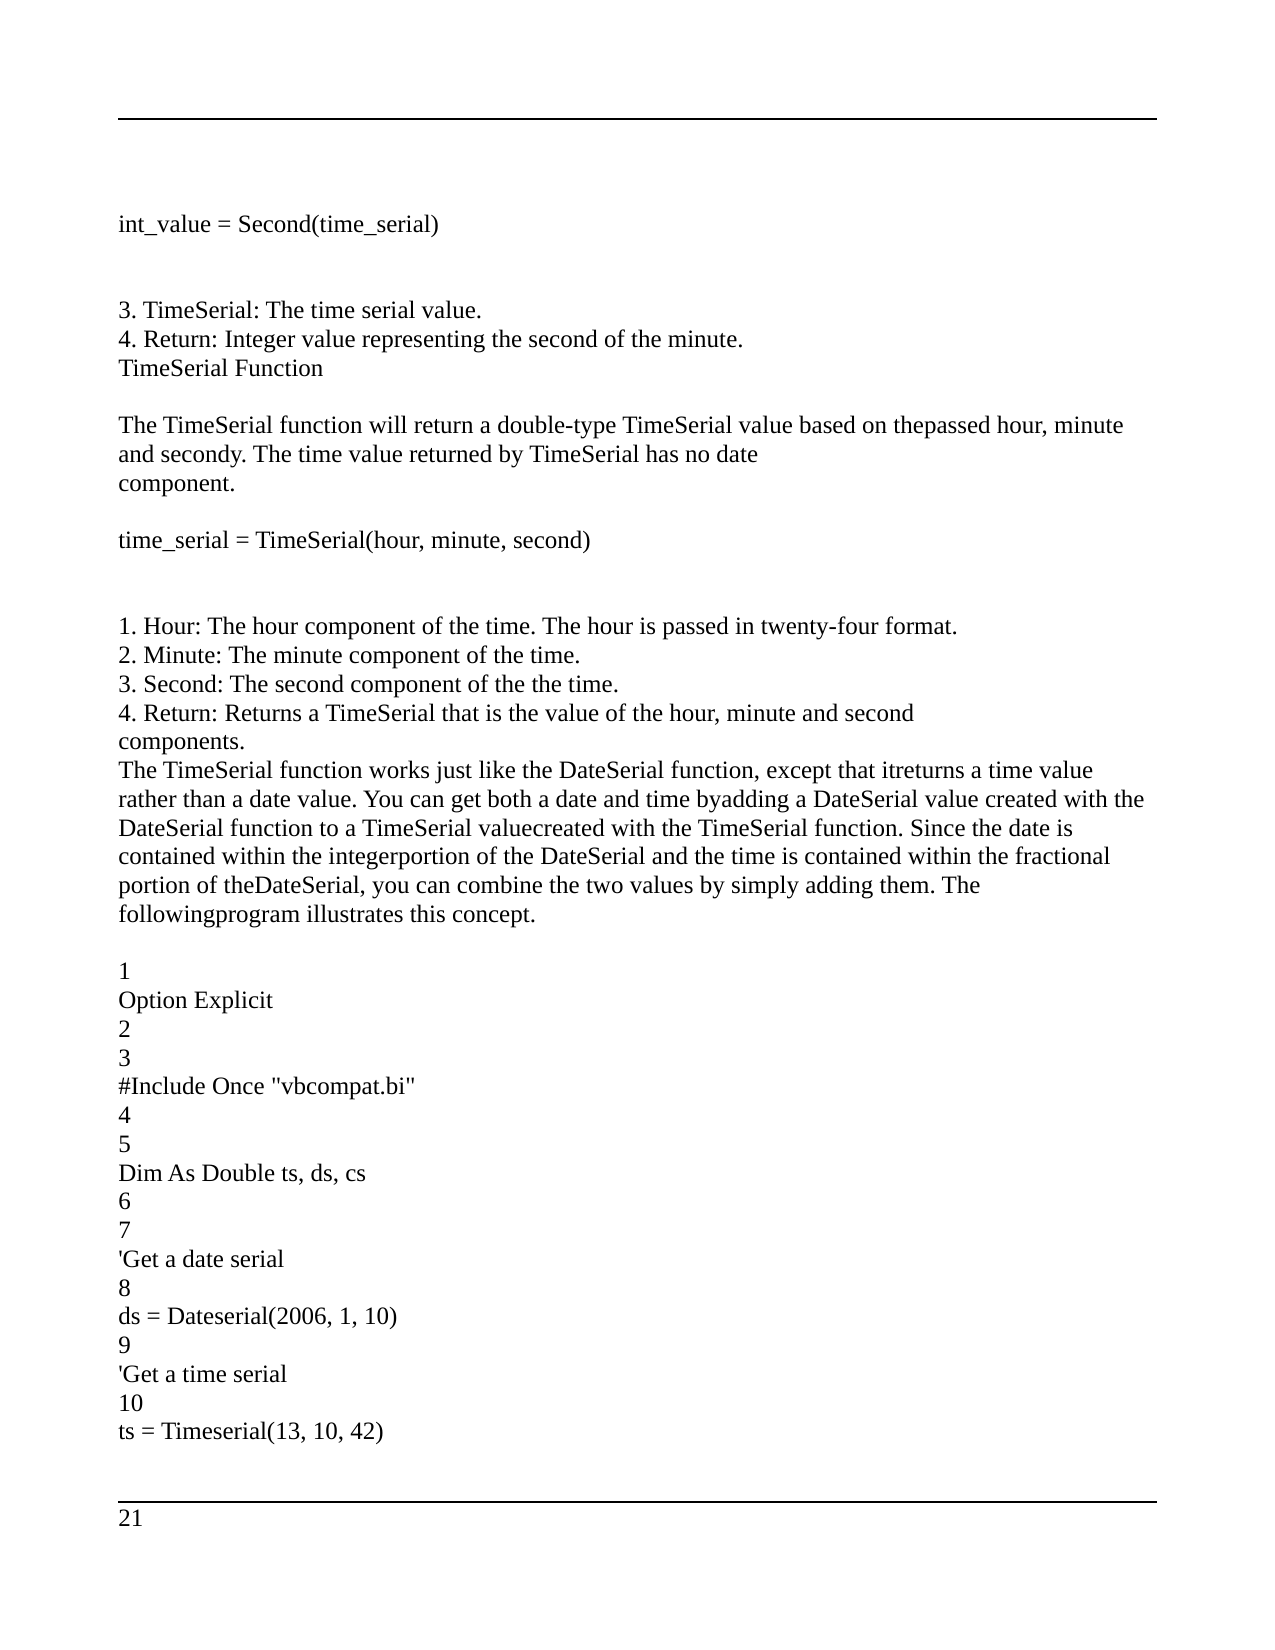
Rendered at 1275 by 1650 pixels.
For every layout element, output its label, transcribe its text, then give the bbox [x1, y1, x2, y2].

text 3. TimeSerial: The time serial value. [118, 295, 1157, 324]
text 7 [118, 1215, 1157, 1244]
text components. [118, 726, 1157, 755]
text Dim As Double ts, ds, cs [118, 1158, 1157, 1186]
text int_value = Second(time_serial) [118, 209, 1157, 238]
text The TimeSerial function will return a double-type TimeSerial value based on thepassed hour, minute and secondy. The time value returned by TimeSerial has no date [118, 410, 1157, 468]
text ds = Dateserial(2006, 1, 10) [118, 1301, 1157, 1330]
text 6 [118, 1186, 1157, 1215]
text 9 [118, 1330, 1157, 1359]
text #Include Once "vbcompat.bi" [118, 1071, 1157, 1100]
text The TimeSerial function works just like the DateSerial function, except that itreturns a time value rather than a date value. You can get both a date and time byadding a DateSerial value created with the DateSerial function to a TimeSerial valuecreated with the TimeSerial function. Since the date is contained within the integerportion of the DateSerial and the time is contained within the fractional portion of theDateSerial, you can combine the two values by simply adding them. The followingprogram illustrates this concept. [118, 755, 1157, 928]
text 4 [118, 1100, 1157, 1129]
text 'Get a date serial [118, 1244, 1157, 1273]
text 4. Return: Returns a TimeSerial that is the value of the hour, minute and second [118, 698, 1157, 726]
text 1 [118, 956, 1157, 985]
text Option Explicit [118, 985, 1157, 1014]
text 5 [118, 1129, 1157, 1158]
text TimeSerial Function [118, 353, 1157, 381]
text time_serial = TimeSerial(hour, minute, second) [118, 525, 1157, 554]
text 3 [118, 1043, 1157, 1071]
text 2 [118, 1014, 1157, 1043]
text ts = Timeserial(13, 10, 42) [118, 1416, 1157, 1445]
text 8 [118, 1273, 1157, 1301]
text 1. Hour: The hour component of the time. The hour is passed in twenty-four format. [118, 611, 1157, 640]
text 3. Second: The second component of the the time. [118, 669, 1157, 698]
text component. [118, 468, 1157, 496]
text 4. Return: Integer value representing the second of the minute. [118, 324, 1157, 353]
text 'Get a time serial [118, 1359, 1157, 1388]
text 2. Minute: The minute component of the time. [118, 640, 1157, 669]
text 10 [118, 1388, 1157, 1416]
